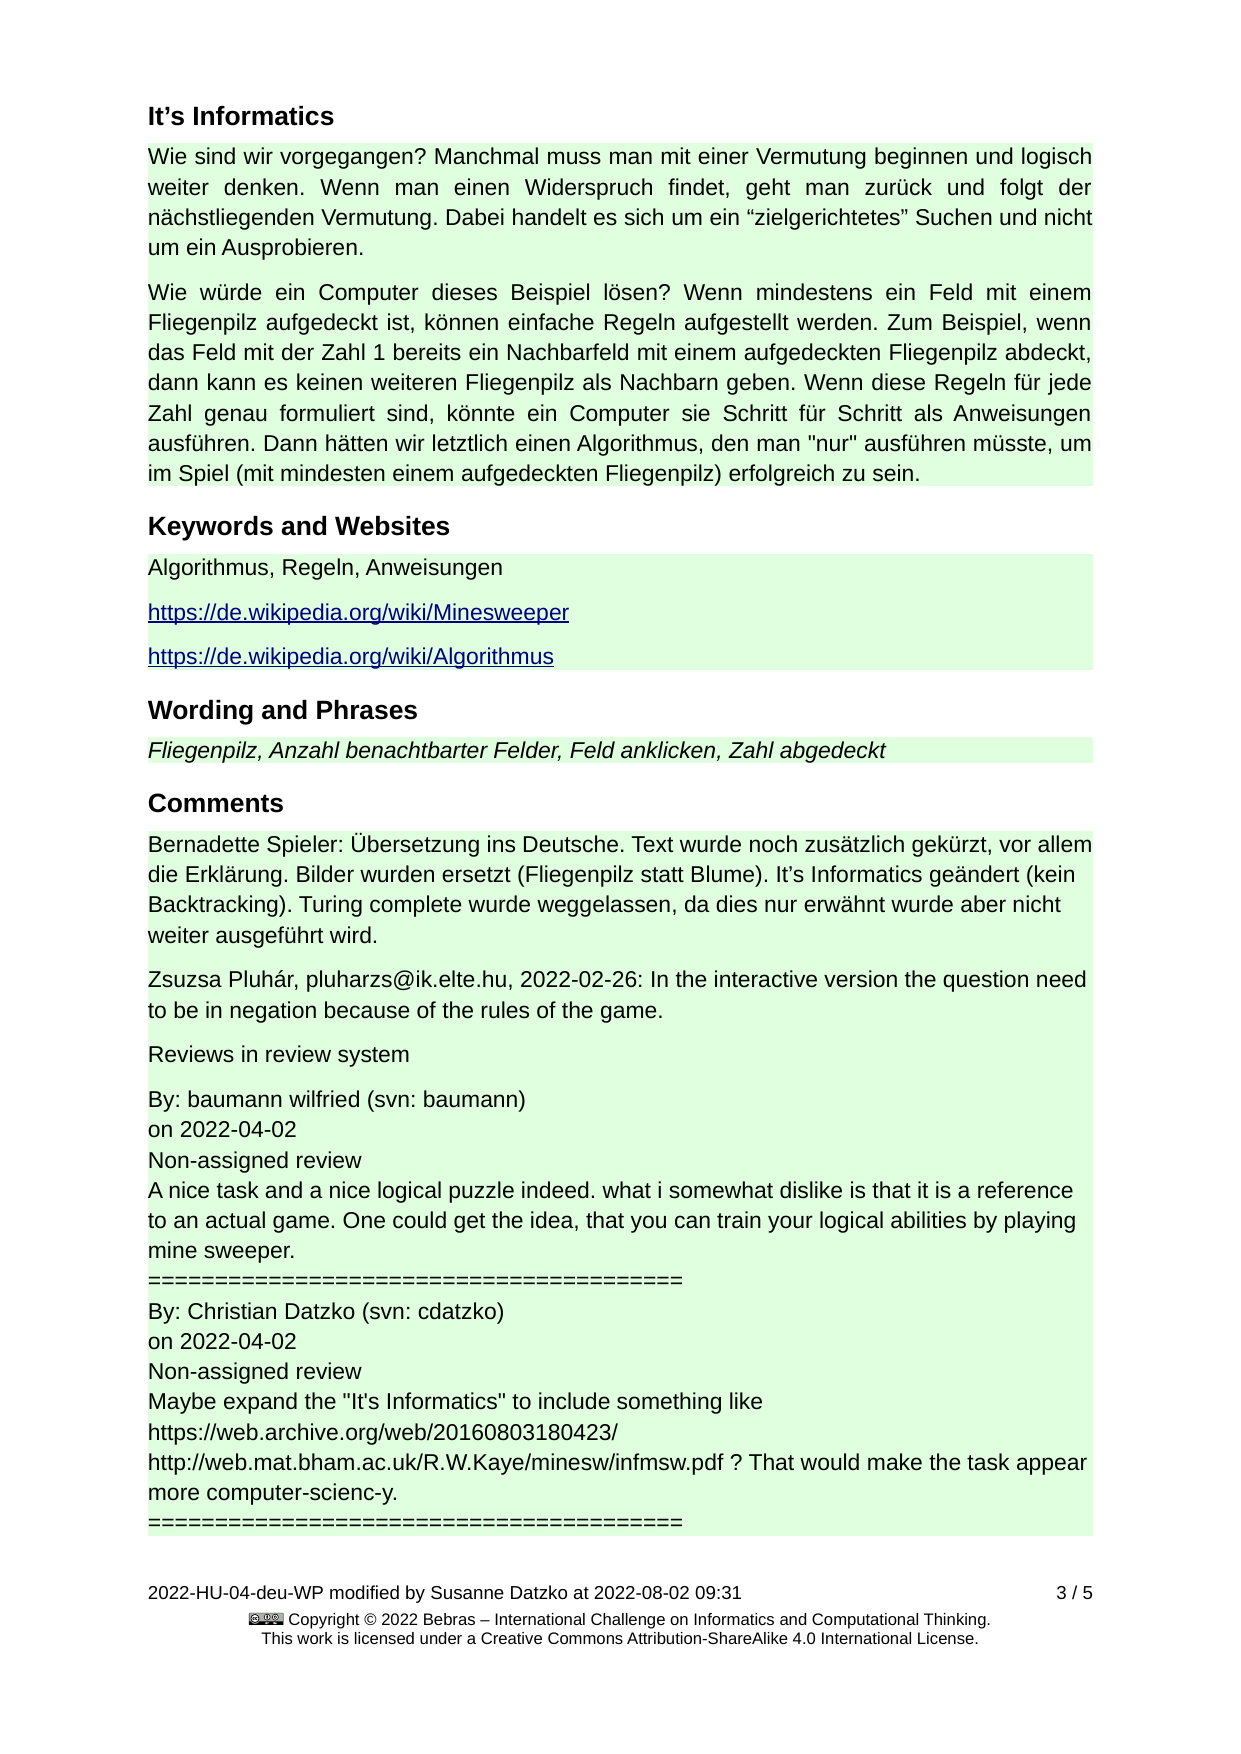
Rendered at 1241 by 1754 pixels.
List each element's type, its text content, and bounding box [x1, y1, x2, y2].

subtitle Wording and Phrases [148, 694, 1093, 725]
text Wie sind wir vorgegangen? Manchmal muss man mit einer Vermutung beginnen und logisch weiter denken. Wenn man einen Widerspruch findet, geht man zurück und folgt der nächstliegenden Vermutung. Dabei handelt es sich um ein “zielgerichtetes” Suchen und nicht um ein Ausprobieren. [148, 143, 1093, 260]
text Zsuzsa Pluhár, pluharzs@ik.elte.hu, 2022-02-26: In the interactive version the question need to be in negation because of the rules of the game. [148, 966, 1093, 1023]
text Bernadette Spieler: Übersetzung ins Deutsche. Text wurde noch zusätzlich gekürzt, vor allem die Erklärung. Bilder wurden ersetzt (Fliegenpilz statt Blume). It’s Informatics geändert (kein Backtracking). Turing complete wurde weggelassen, da dies nur erwähnt wurde aber nicht weiter ausgeführt wird. [148, 831, 1093, 948]
text Fliegenpilz, Anzahl benachtbarter Felder, Feld anklicken, Zahl abgedeckt [148, 737, 1093, 763]
text https://de.wikipedia.org/wiki/Algorithmus [148, 643, 1093, 670]
text https://de.wikipedia.org/wiki/Minesweeper [148, 598, 1093, 625]
subtitle It’s Informatics [148, 100, 1093, 131]
text By: baumann wilfried (svn: baumann) on 2022-04-02 Non-assigned review A nice task and a nice logical puzzle indeed. what i somewhat dislike is that it is a reference to an actual game. One could get the idea, that you can train your logical abilities by playing mine sweeper. ======================================== By: Christian Datzko (svn: cdatzko) on 2022-04-02 Non-assigned review Maybe expand the "It's Informatics" to include something like https://web.archive.org/web/20160803180423/ http://web.mat.bham.ac.uk/R.W.Kaye/minesw/infmsw.pdf ? That would make the task appear more computer-scienc-y. ======================================== [148, 1086, 1093, 1536]
text Algorithmus, Regeln, Anweisungen [148, 554, 1093, 580]
subtitle Comments [148, 788, 1093, 818]
text Wie würde ein Computer dieses Beispiel lösen? Wenn mindestens ein Feld mit einem Fliegenpilz aufgedeckt ist, können einfache Regeln aufgestellt werden. Zum Beispiel, wenn das Feld mit der Zahl 1 bereits ein Nachbarfeld mit einem aufgedeckten Fliegenpilz abdeckt, dann kann es keinen weiteren Fliegenpilz als Nachbarn geben. Wenn diese Regeln für jede Zahl genau formuliert sind, könnte ein Computer sie Schritt für Schritt als Anweisungen ausführen. Dann hätten wir letztlich einen Algorithmus, den man "nur" ausführen müsste, um im Spiel (mit mindesten einem aufgedeckten Fliegenpilz) erfolgreich zu sein. [148, 279, 1093, 486]
subtitle Keywords and Websites [148, 511, 1093, 541]
text Reviews in review system [148, 1041, 1093, 1068]
